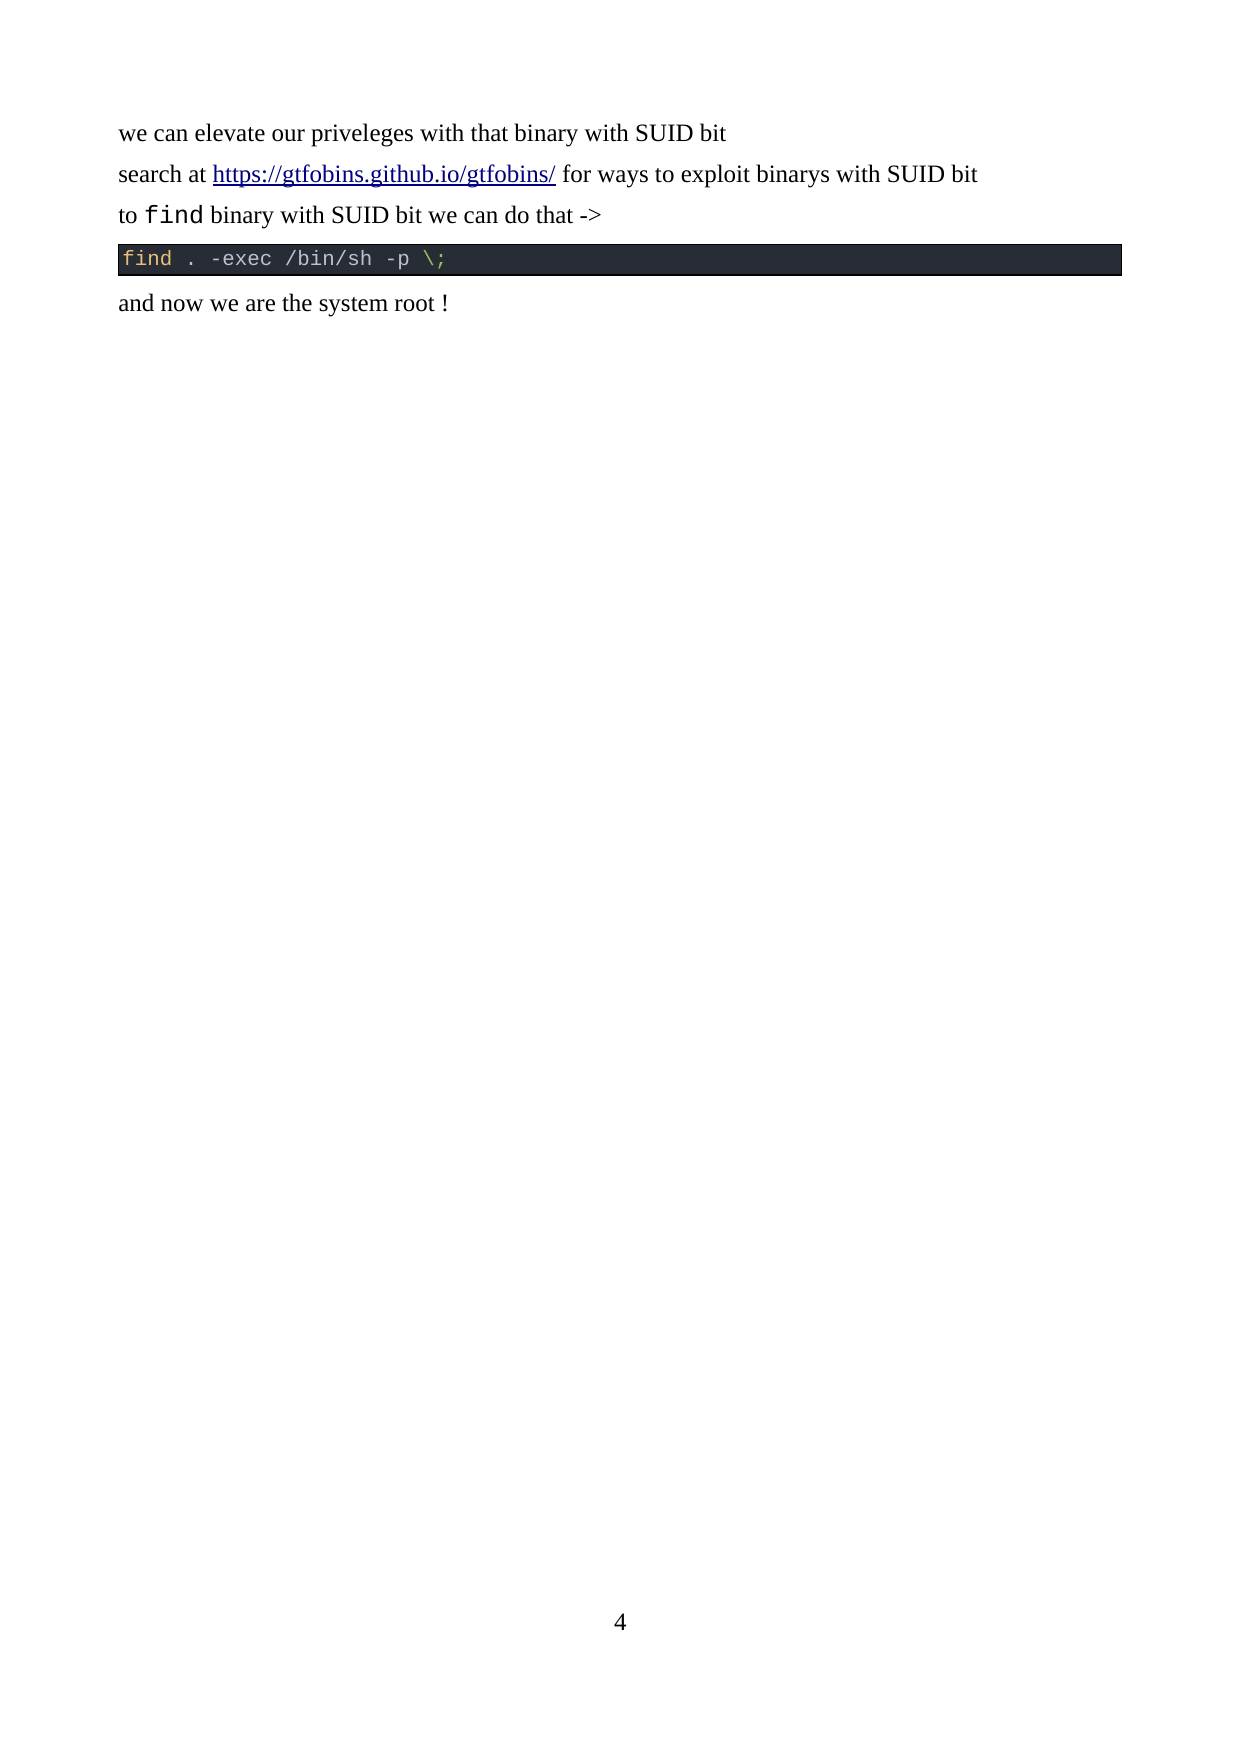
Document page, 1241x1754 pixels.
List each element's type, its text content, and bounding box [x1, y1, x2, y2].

text to find binary with SUID bit we can do that -> [118, 201, 1122, 231]
text we can elevate our priveleges with that binary with SUID bit [118, 118, 1122, 147]
text search at https://gtfobins.github.io/gtfobins/ for ways to exploit binarys with SUID bit [118, 159, 1122, 188]
text find . -exec /bin/sh -p \; [119, 245, 1121, 274]
text and now we are the system root ! [118, 288, 1122, 317]
